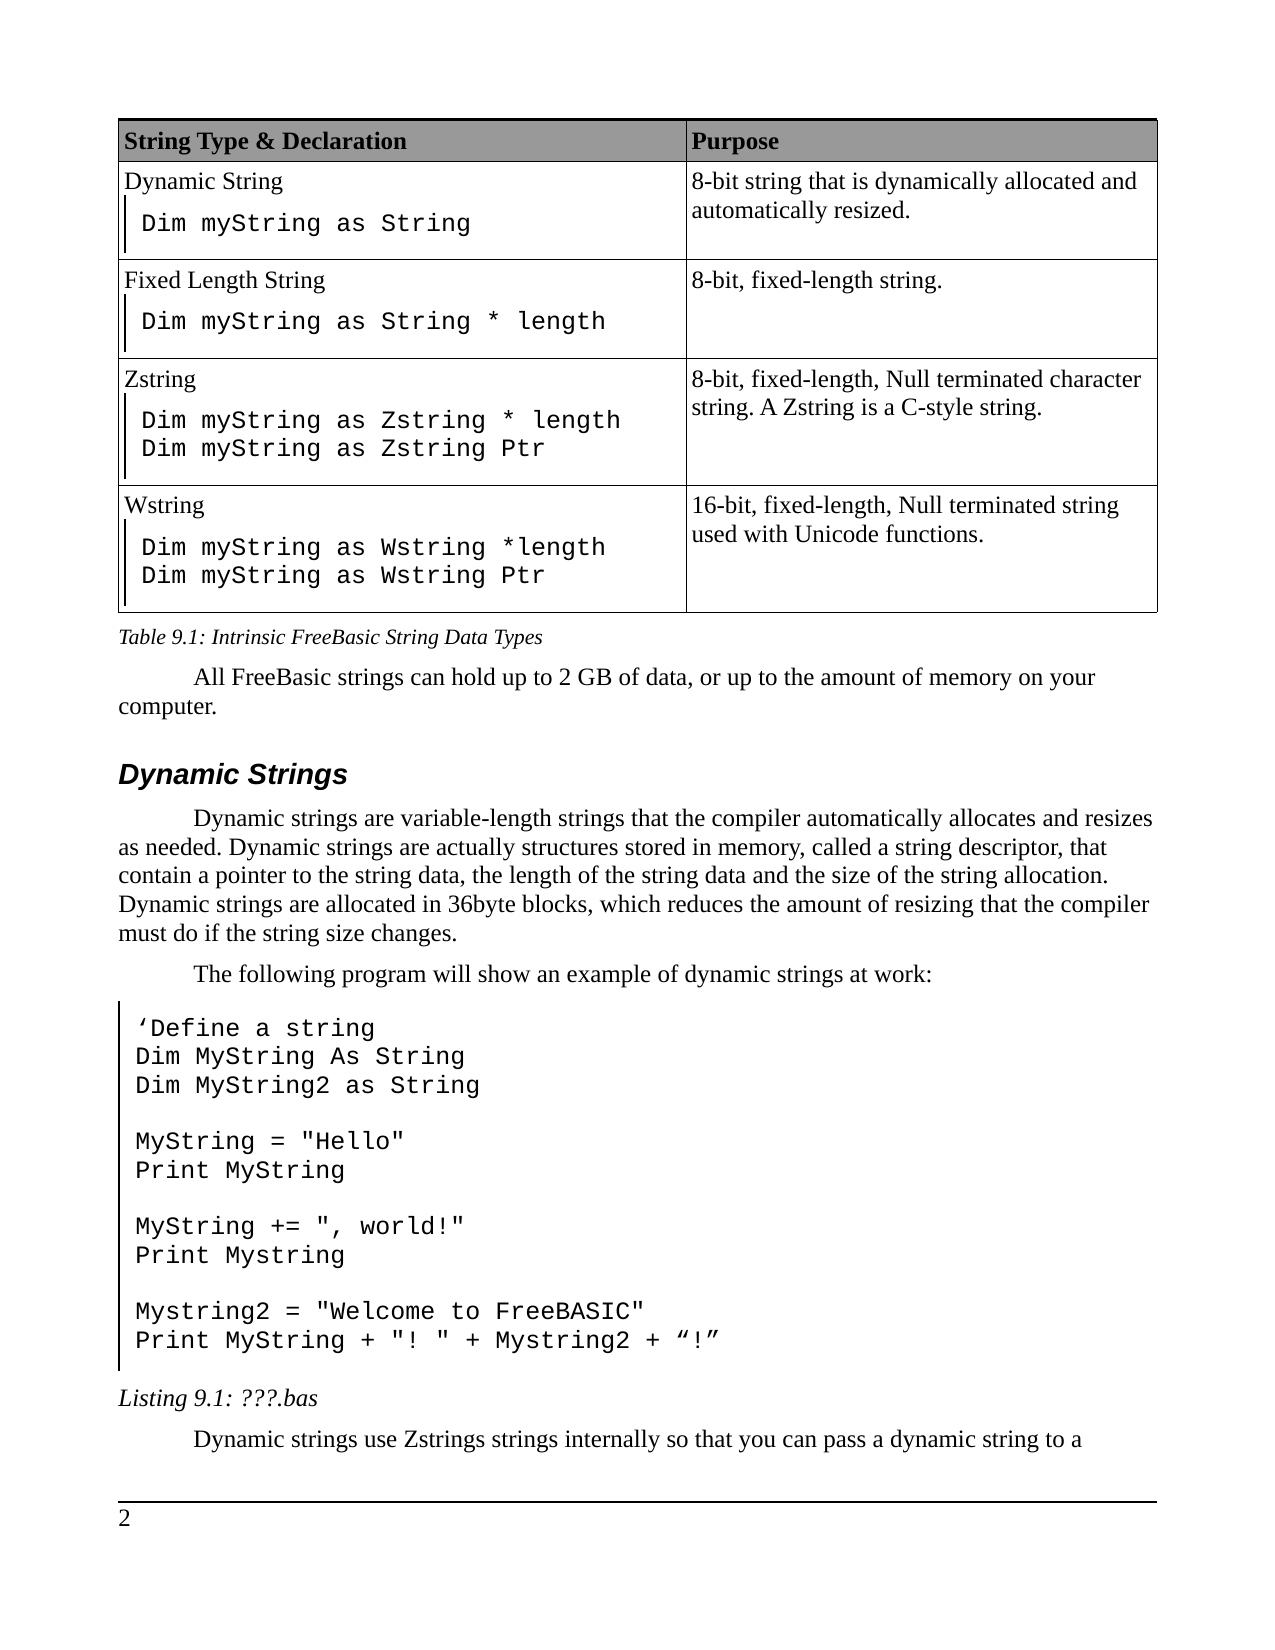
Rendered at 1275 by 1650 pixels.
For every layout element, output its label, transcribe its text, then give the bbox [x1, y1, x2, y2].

table_header String Type & Declaration [119, 121, 686, 161]
table_header ‘Define a string Dim MyString As String Dim MyString2 as String MyString = "Hello" Print MyString MyString += ", world!" Print Mystring Mystring2 = "Welcome to FreeBASIC" Print MyString + "! " + Mystring2 + “!” Listing 9.1: ???.bas [118, 1001, 1157, 1424]
text The following program will show an example of dynamic strings at work: [118, 959, 1157, 988]
table_cell 8-bit string that is dynamically allocated and automatically resized. [687, 162, 1157, 259]
table_cell 8-bit, fixed-length, Null terminated character string. A Zstring is a C-style string. [687, 359, 1157, 485]
table_cell Dynamic String Dim myString as String [119, 162, 686, 259]
table_cell Zstring Dim myString as Zstring * length Dim myString as Zstring Ptr [119, 359, 686, 485]
table_cell 8-bit, fixed-length string. [687, 260, 1157, 358]
text Table 9.1: Intrinsic FreeBasic String Data Types [118, 624, 1157, 649]
table_cell 16-bit, fixed-length, Null terminated string used with Unicode functions. [687, 486, 1157, 612]
text Dynamic strings are variable-length strings that the compiler automatically allocates and resizes as needed. Dynamic strings are actually structures stored in memory, called a string descriptor, that contain a pointer to the string data, the length of the string data and the size of the string allocation. Dynamic strings are allocated in 36byte blocks, which reduces the amount of resizing that the compiler must do if the string size changes. [118, 803, 1157, 947]
table_cell Wstring Dim myString as Wstring *length Dim myString as Wstring Ptr [119, 486, 686, 612]
text All FreeBasic strings can hold up to 2 GB of data, or up to the amount of memory on your computer. [118, 662, 1157, 719]
table_cell Fixed Length String Dim myString as String * length [119, 260, 686, 358]
table_header Purpose [687, 121, 1157, 161]
text Dynamic strings use Zstrings strings internally so that you can pass a dynamic string to a [118, 1424, 1157, 1453]
subtitle Dynamic Strings [118, 757, 1157, 791]
